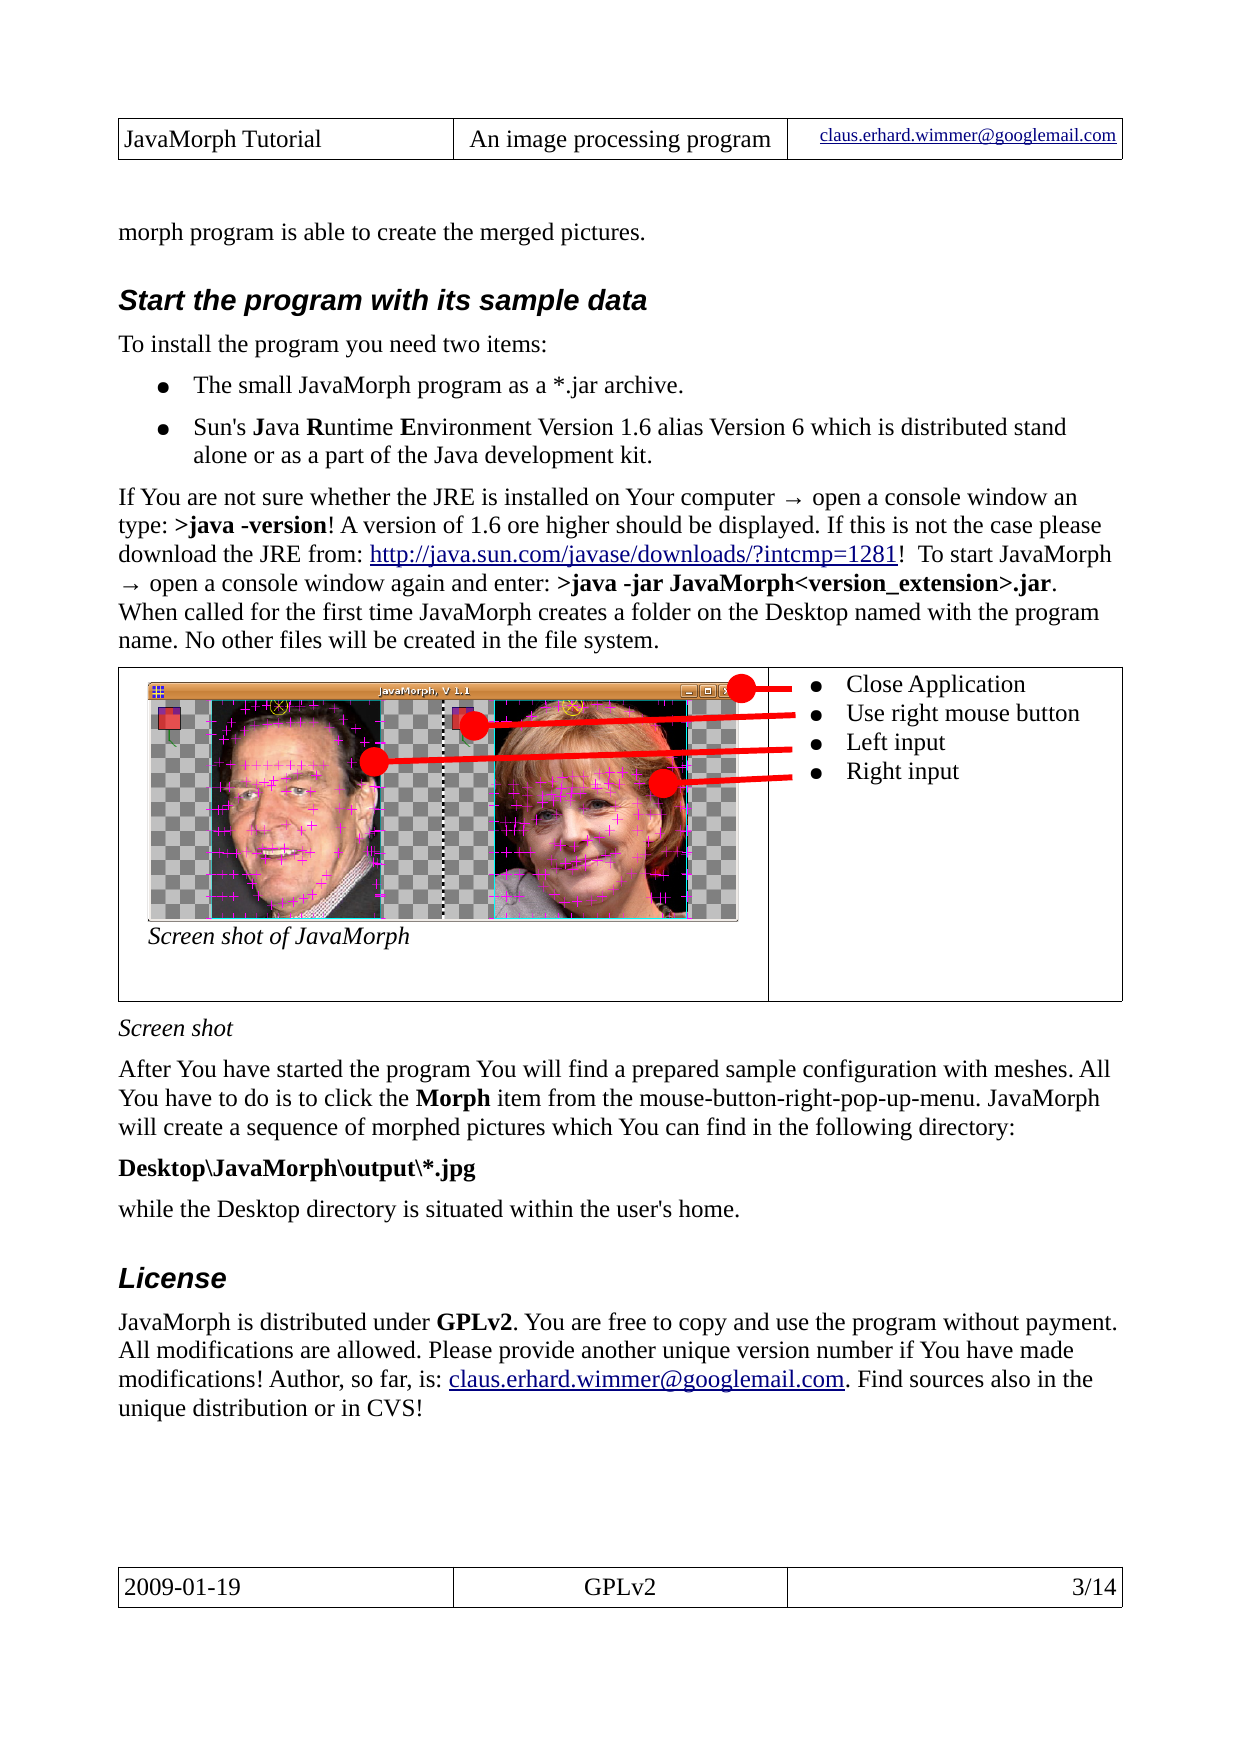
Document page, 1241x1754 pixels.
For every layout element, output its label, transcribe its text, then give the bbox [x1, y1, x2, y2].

subtitle Start the program with its sample data [118, 283, 1122, 317]
table_header Close Application Use right mouse button Left input Right input [769, 668, 1122, 1001]
list Sun's Java Runtime Environment Version 1.6 alias Version 6 which is distributed stand alone or as a part of the Java development kit. [156, 412, 1122, 469]
picture [147, 682, 739, 922]
text If You are not sure whether the JRE is installed on Your computer → open a console window an type: >java -version! A version of 1.6 ore higher should be displayed. If this is not the case please download the JRE from: http://java.sun.com/javase/downloads/?intcmp=1281! To start JavaMorph → open a console window again and enter: >java -jar JavaMorph<version_extension>.jar. When called for the first time JavaMorph creates a folder on the Desktop named with the program name. No other files will be created in the file system. [118, 482, 1122, 654]
table_header [739, 720, 768, 748]
table_header [119, 668, 768, 682]
list The small JavaMorph program as a *.jar archive. [156, 370, 1122, 399]
text while the Desktop directory is situated within the user's home. [118, 1194, 1122, 1223]
text After You have started the program You will find a prepared sample configuration with meshes. All You have to do is to click the Morph item from the mouse-button-right-pop-up-menu. JavaMorph will create a sequence of morphed pictures which You can find in the following directory: [118, 1054, 1122, 1141]
text To install the program you need two items: [118, 329, 1122, 358]
table_header [739, 692, 768, 714]
table_header [739, 754, 768, 776]
subtitle License [118, 1261, 1122, 1294]
text JavaMorph is distributed under GPLv2. You are free to copy and use the program without payment. All modifications are allowed. Please provide another unique version number if You have made modifications! Author, so far, is: claus.erhard.wimmer@googlemail.com. Find sources also in the unique distribution or in CVS! [118, 1307, 1122, 1422]
text Desktop\JavaMorph\output\*.jpg [118, 1153, 1122, 1182]
text morph program is able to create the merged pictures. [118, 217, 1122, 246]
text Screen shot [118, 1013, 1122, 1042]
table_header [119, 683, 768, 1001]
